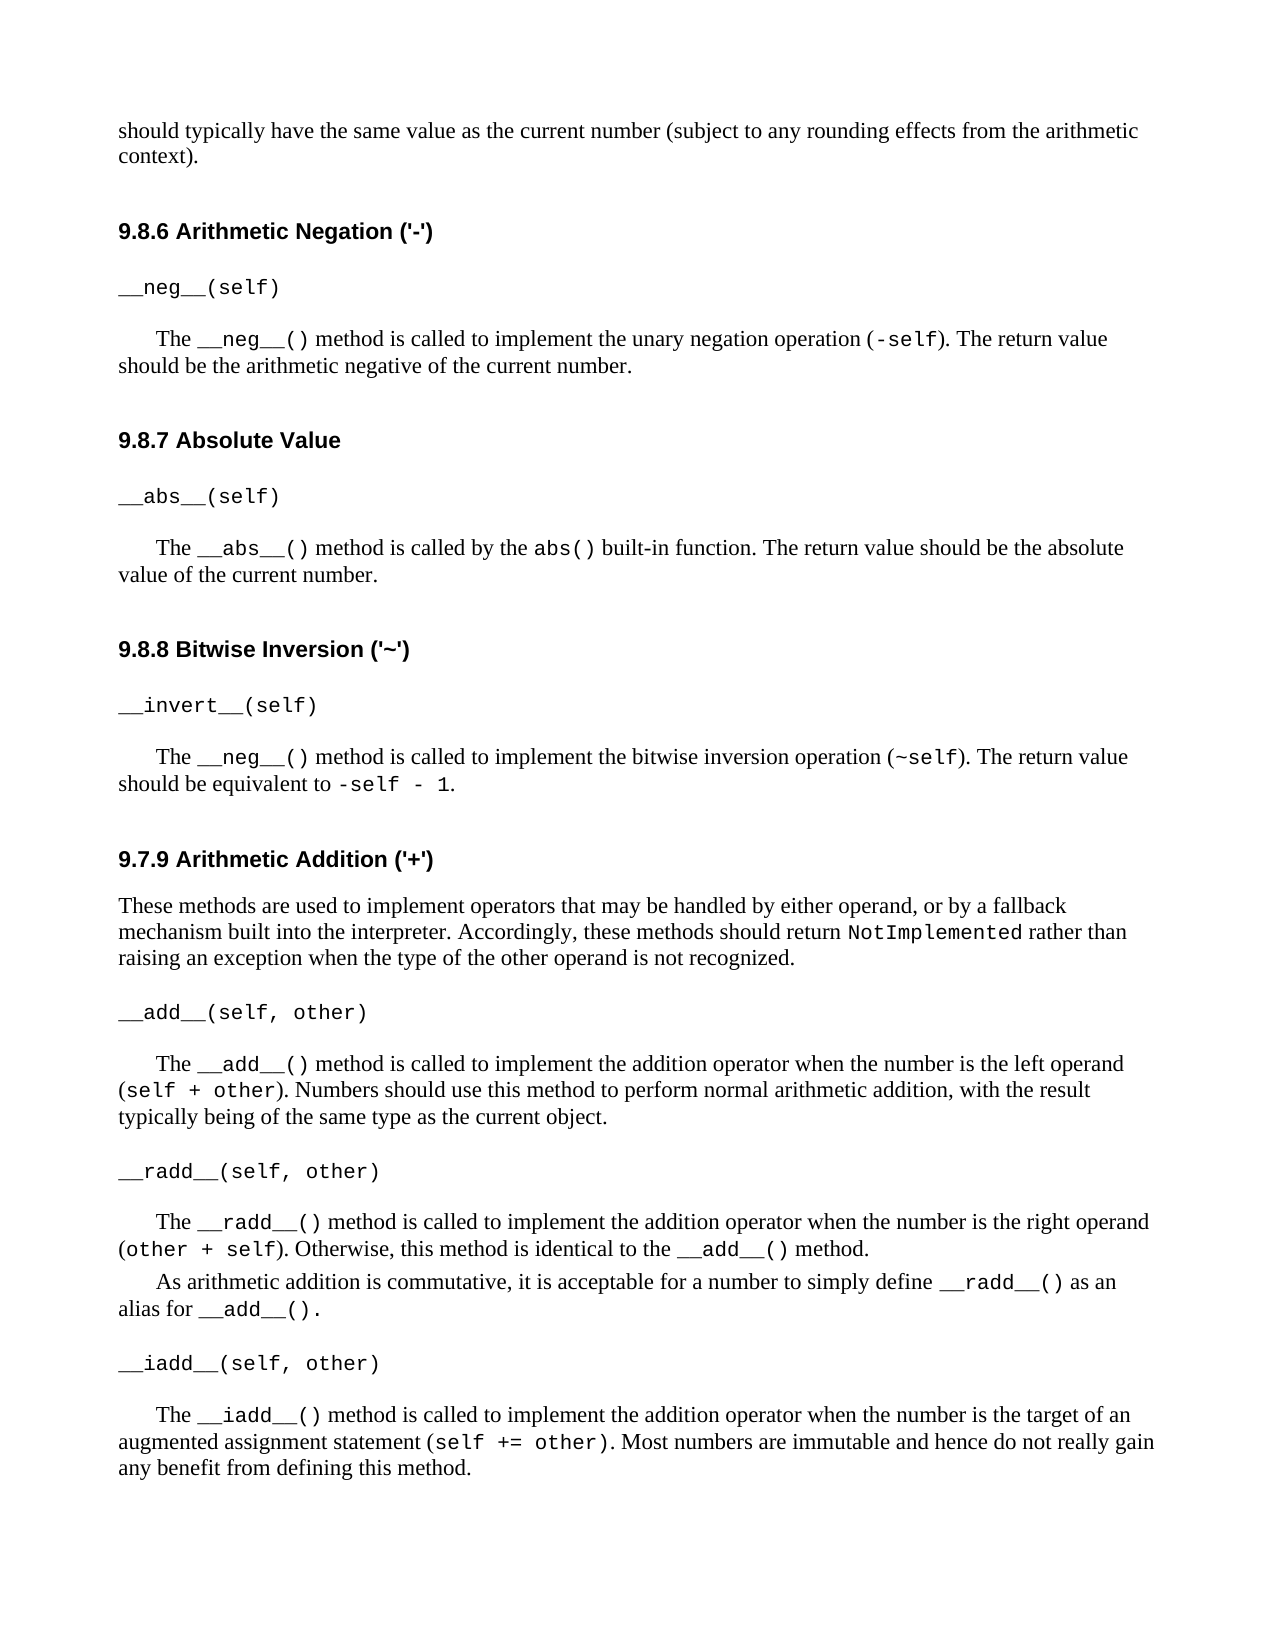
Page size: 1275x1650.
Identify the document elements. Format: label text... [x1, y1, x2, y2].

text The __iadd__() method is called to implement the addition operator when the number is the target of an augmented assignment statement (self += other). Most numbers are immutable and hence do not really gain any benefit from defining this method. [118, 1402, 1157, 1481]
text The __radd__() method is called to implement the addition operator when the number is the right operand (other + self). Otherwise, this method is identical to the __add__() method. [118, 1209, 1157, 1263]
text __iadd__(self, other) [118, 1353, 1157, 1377]
text __neg__(self) [118, 277, 1157, 301]
text The __neg__() method is called to implement the unary negation operation (-self). The return value should be the arithmetic negative of the current number. [118, 326, 1157, 378]
subtitle 9.7.9 Arithmetic Addition ('+') [118, 841, 1157, 872]
text The __abs__() method is called by the abs() built-in function. The return value should be the absolute value of the current number. [118, 535, 1157, 587]
text __radd__(self, other) [118, 1161, 1157, 1184]
text __invert__(self) [118, 695, 1157, 719]
text These methods are used to implement operators that may be handled by either operand, or by a fallback mechanism built into the interpreter. Accordingly, these methods should return NotImplemented rather than raising an exception when the type of the other operand is not recognized. [118, 893, 1157, 971]
text The __neg__() method is called to implement the bitwise inversion operation (~self). The return value should be equivalent to -self - 1. [118, 744, 1157, 797]
subtitle 9.8.6 Arithmetic Negation ('-') [118, 213, 1157, 244]
text As arithmetic addition is commutative, it is acceptable for a number to simply define __radd__() as an alias for __add__(). [118, 1269, 1157, 1322]
subtitle 9.8.8 Bitwise Inversion ('~') [118, 631, 1157, 662]
text should typically have the same value as the current number (subject to any rounding effects from the arithmetic context). [118, 118, 1157, 169]
text __abs__(self) [118, 486, 1157, 510]
text __add__(self, other) [118, 1002, 1157, 1026]
text The __add__() method is called to implement the addition operator when the number is the left operand (self + other). Numbers should use this method to perform normal arithmetic addition, with the result typically being of the same type as the current object. [118, 1051, 1157, 1129]
subtitle 9.8.7 Absolute Value [118, 422, 1157, 453]
